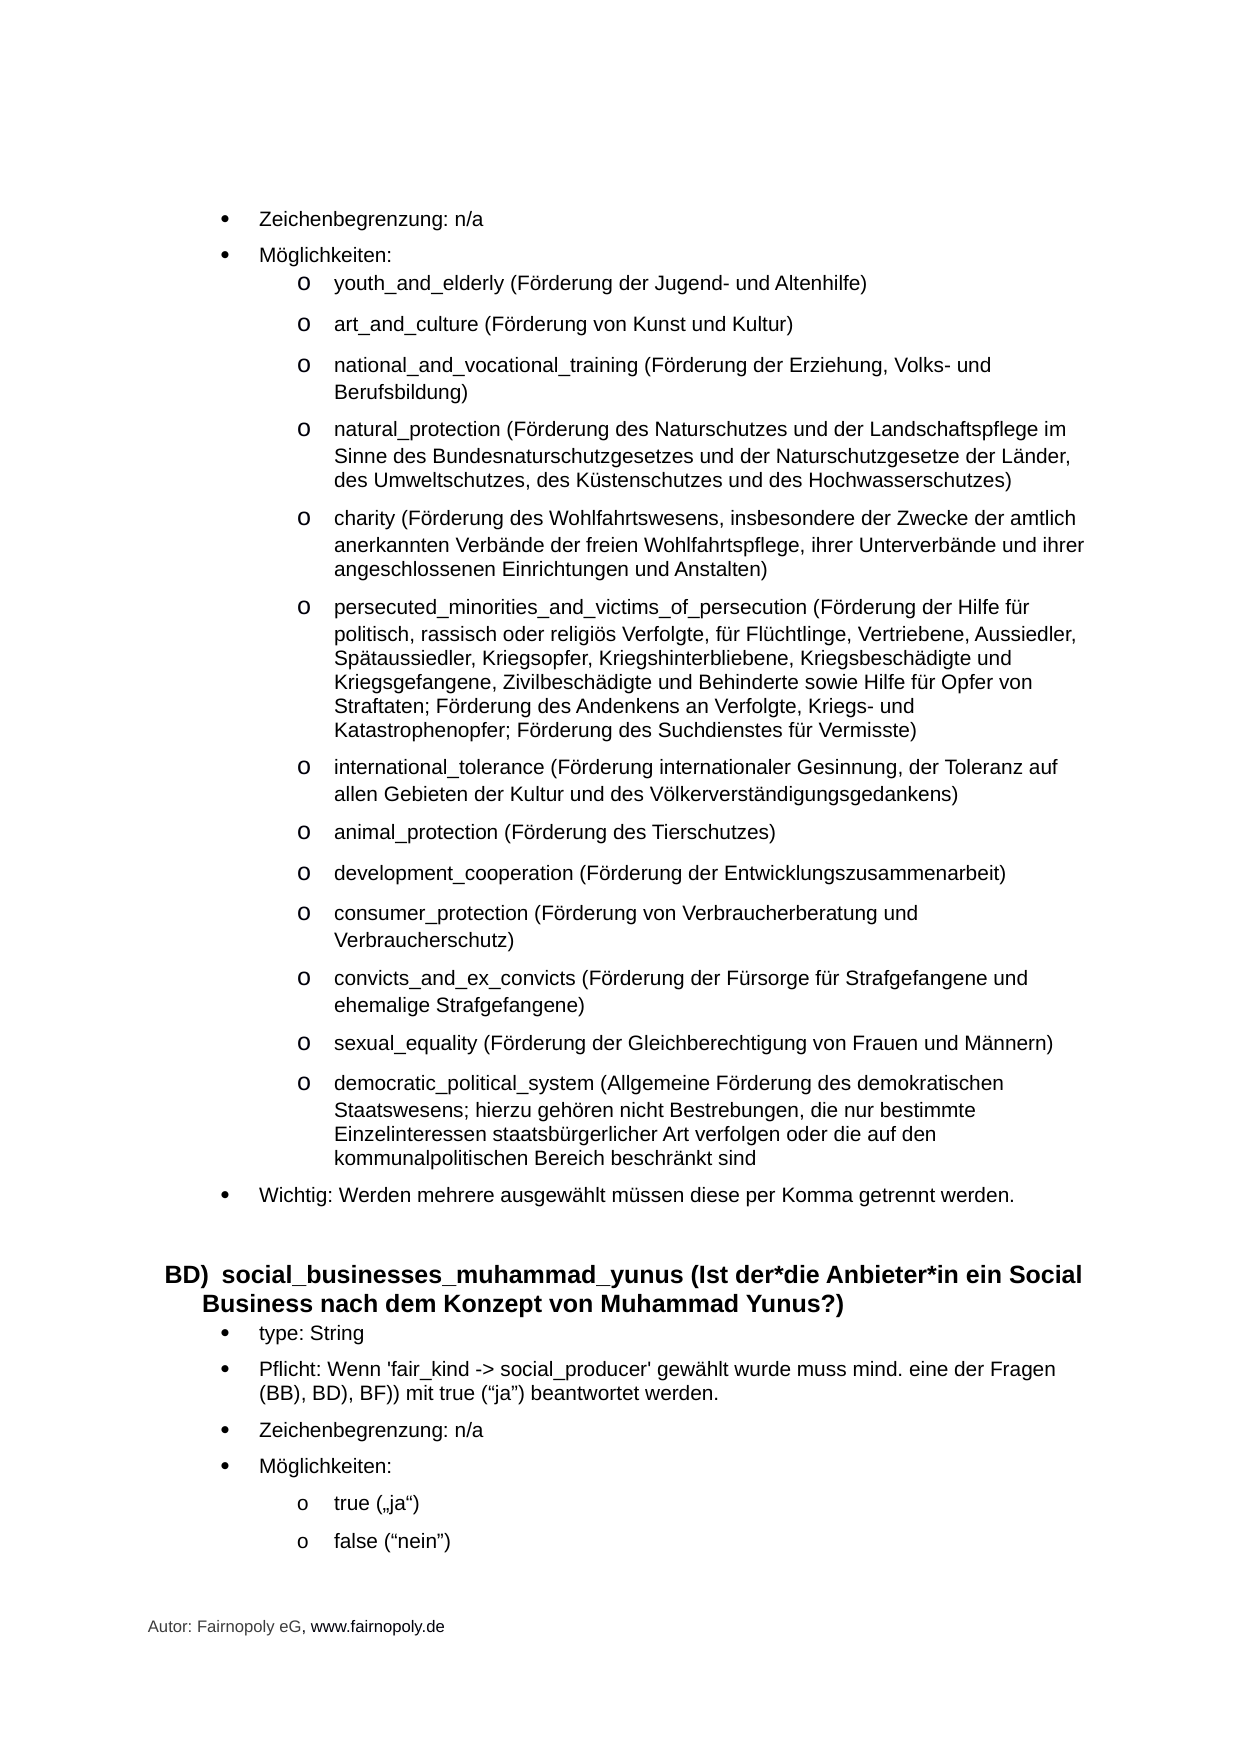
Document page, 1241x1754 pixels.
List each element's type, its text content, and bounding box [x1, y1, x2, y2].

list convicts_and_ex_convicts (Förderung der Fürsorge für Strafgefangene und ehemalige Strafgefangene) [296, 964, 1093, 1017]
list social_businesses_muhammad_yunus (Ist der*die Anbieter*in ein Social Business nach dem Konzept von Muhammad Yunus?) [164, 1260, 1093, 1318]
list persecuted_minorities_and_victims_of_persecution (Förderung der Hilfe für politisch, rassisch oder religiös Verfolgte, für Flüchtlinge, Vertriebene, Aussiedler, Spätaussiedler, Kriegsopfer, Kriegshinterbliebene, Kriegsbeschädigte und Kriegsgefangene, Zivilbeschädigte und Behinderte sowie Hilfe für Opfer von Straftaten; Förderung des Andenkens an Verfolgte, Kriegs- und Katastrophenopfer; Förderung des Suchdienstes für Vermisste) [296, 593, 1093, 741]
list natural_protection (Förderung des Naturschutzes und der Landschaftspflege im Sinne des Bundesnaturschutzgesetzes und der Naturschutzgesetze der Länder, des Umweltschutzes, des Küstenschutzes und des Hochwasserschutzes) [296, 416, 1093, 492]
list Möglichkeiten: [221, 243, 1093, 267]
list Zeichenbegrenzung: n/a [221, 206, 1093, 230]
list animal_protection (Förderung des Tierschutzes) [296, 818, 1093, 847]
list national_and_vocational_training (Förderung der Erziehung, Volks- und Berufsbildung) [296, 351, 1093, 403]
list international_tolerance (Förderung internationaler Gesinnung, der Toleranz auf allen Gebieten der Kultur und des Völkerverständigungsgedankens) [296, 754, 1093, 806]
list youth_and_elderly (Förderung der Jugend- und Altenhilfe) [296, 270, 1093, 298]
list consumer_protection (Förderung von Verbraucherberatung und Verbraucherschutz) [296, 900, 1093, 952]
list charity (Förderung des Wohlfahrtswesens, insbesondere der Zwecke der amtlich anerkannten Verbände der freien Wohlfahrtspflege, ihrer Unterverbände und ihrer angeschlossenen Einrichtungen und Anstalten) [296, 504, 1093, 581]
list Wichtig: Werden mehrere ausgewählt müssen diese per Komma getrennt werden. [221, 1183, 1093, 1207]
list Pflicht: Wenn 'fair_kind -> social_producer' gewählt wurde muss mind. eine der Fragen (BB), BD), BF)) mit true (“ja”) beantwortet werden. [221, 1357, 1093, 1405]
list art_and_culture (Förderung von Kunst und Kultur) [296, 311, 1093, 339]
list development_cooperation (Förderung der Entwicklungszusammenarbeit) [296, 859, 1093, 887]
list democratic_political_system (Allgemeine Förderung des demokratischen Staatswesens; hierzu gehören nicht Bestrebungen, die nur bestimmte Einzelinteressen staatsbürgerlicher Art verfolgen oder die auf den kommunalpolitischen Bereich beschränkt sind [296, 1070, 1093, 1170]
list false (“nein”) [296, 1529, 1093, 1554]
list true („ja“) [296, 1490, 1093, 1516]
list Zeichenbegrenzung: n/a [221, 1417, 1093, 1442]
list Möglichkeiten: [221, 1454, 1093, 1478]
list sexual_equality (Förderung der Gleichberechtigung von Frauen und Männern) [296, 1029, 1093, 1058]
list type: String [221, 1321, 1093, 1345]
